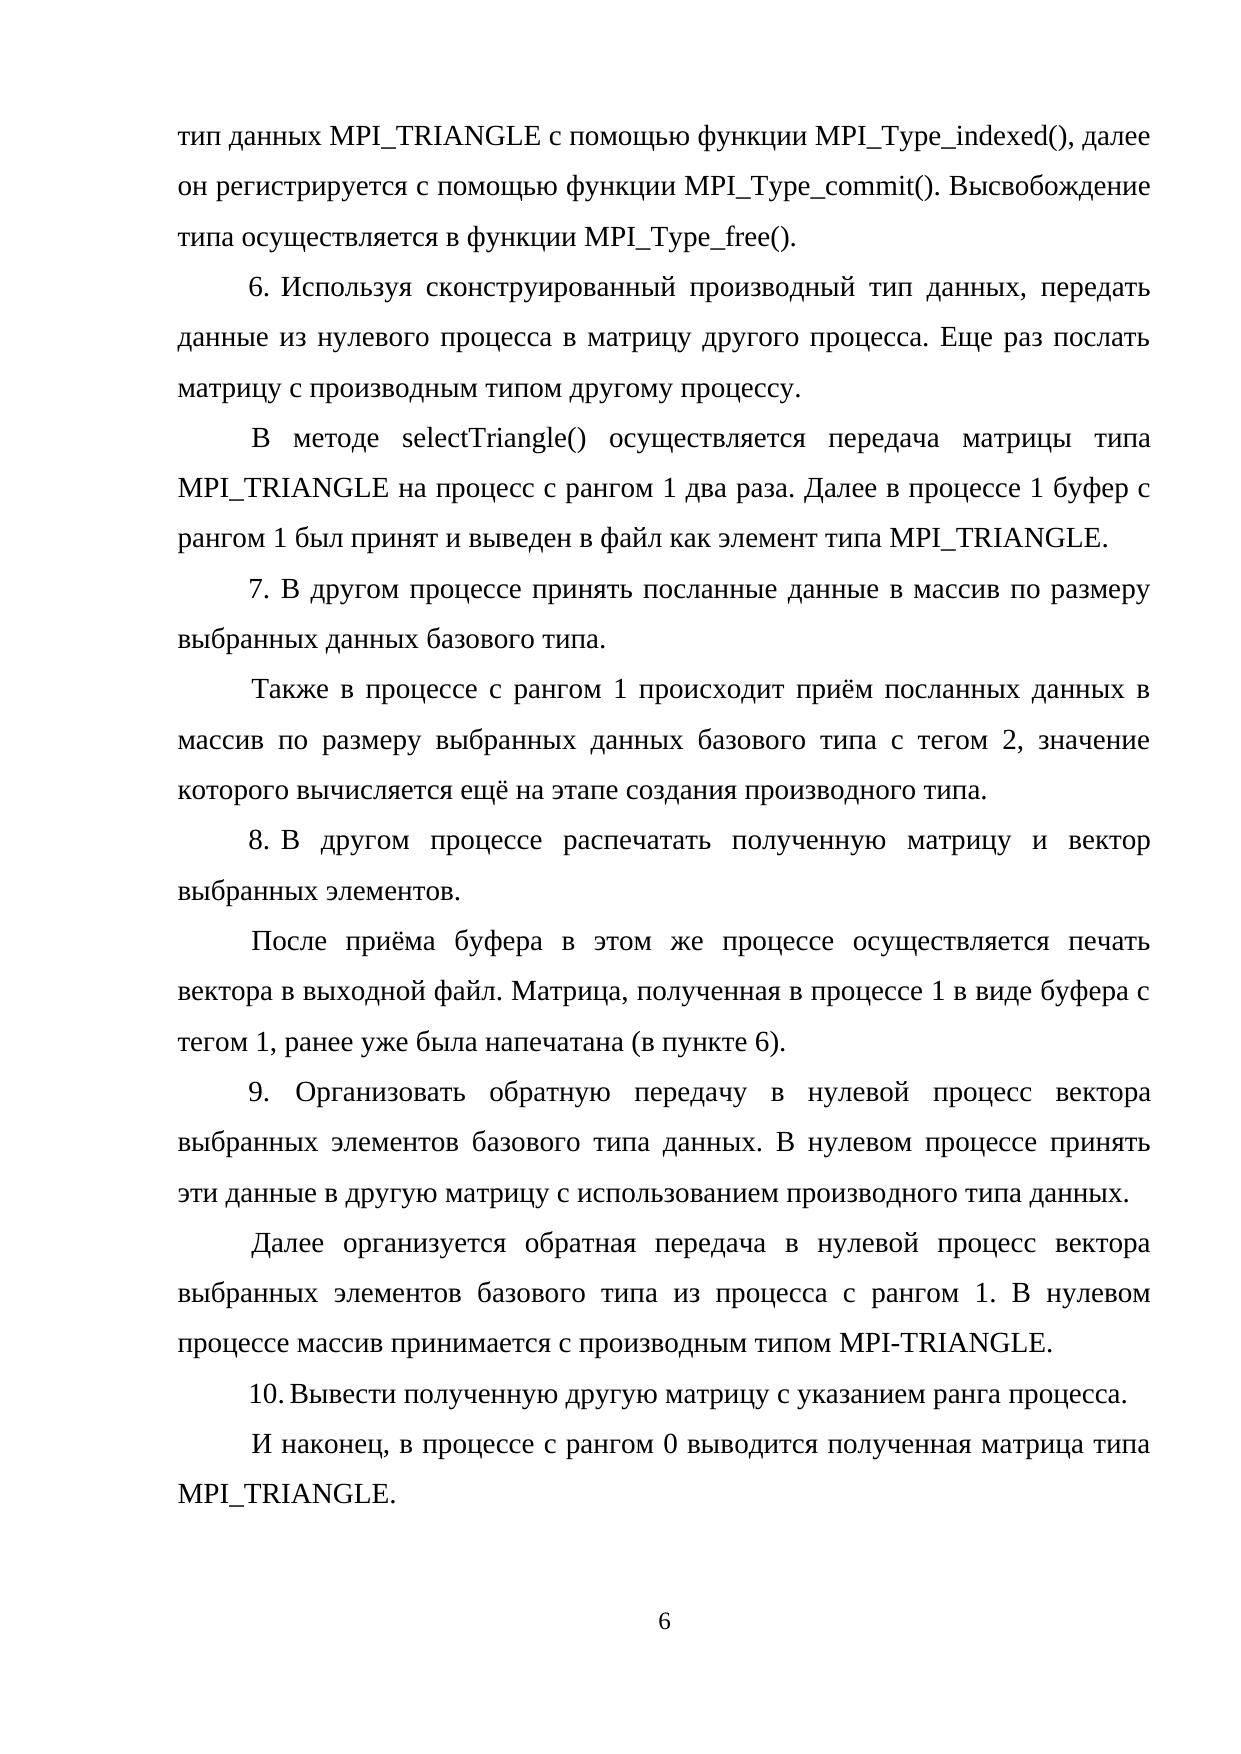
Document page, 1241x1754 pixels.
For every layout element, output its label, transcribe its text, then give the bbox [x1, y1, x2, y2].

list В другом процессе распечатать полученную матрицу и вектор выбранных элементов. [177, 822, 1152, 906]
text Также в процессе с рангом 1 происходит приём посланных данных в массив по размеру выбранных данных базового типа с тегом 2, значение которого вычисляется ещё на этапе создания производного типа. [177, 672, 1152, 806]
list Вывести полученную другую матрицу с указанием ранга процесса. [177, 1376, 1152, 1409]
text В методе selectTriangle() осуществляется передача матрицы типа MPI_TRIANGLE на процесс с рангом 1 два раза. Далее в процессе 1 буфер с рангом 1 был принят и выведен в файл как элемент типа MPI_TRIANGLE. [177, 420, 1152, 554]
list Используя сконструированный производный тип данных, передать данные из нулевого процесса в матрицу другого процесса. Еще раз послать матрицу с производным типом другому процессу. [177, 269, 1152, 403]
list В другом процессе принять посланные данные в массив по размеру выбранных данных базового типа. [177, 571, 1152, 655]
text И наконец, в процессе с рангом 0 выводится полученная матрица типа MPI_TRIANGLE. [177, 1426, 1152, 1510]
text Далее организуется обратная передача в нулевой процесс вектора выбранных элементов базового типа из процесса с рангом 1. В нулевом процессе массив принимается с производным типом MPI-TRIANGLE. [177, 1225, 1152, 1359]
list Организовать обратную передачу в нулевой процесс вектора выбранных элементов базового типа данных. В нулевом процессе принять эти данные в другую матрицу с использованием производного типа данных. [177, 1074, 1152, 1208]
text тип данных MPI_TRIANGLE с помощью функции MPI_Type_indexed(), далее он регистрируется с помощью функции MPI_Type_commit(). Высвобождение типа осуществляется в функции MPI_Type_free(). [177, 118, 1152, 252]
text После приёма буфера в этом же процессе осуществляется печать вектора в выходной файл. Матрица, полученная в процессе 1 в виде буфера с тегом 1, ранее уже была напечатана (в пункте 6). [177, 923, 1152, 1057]
